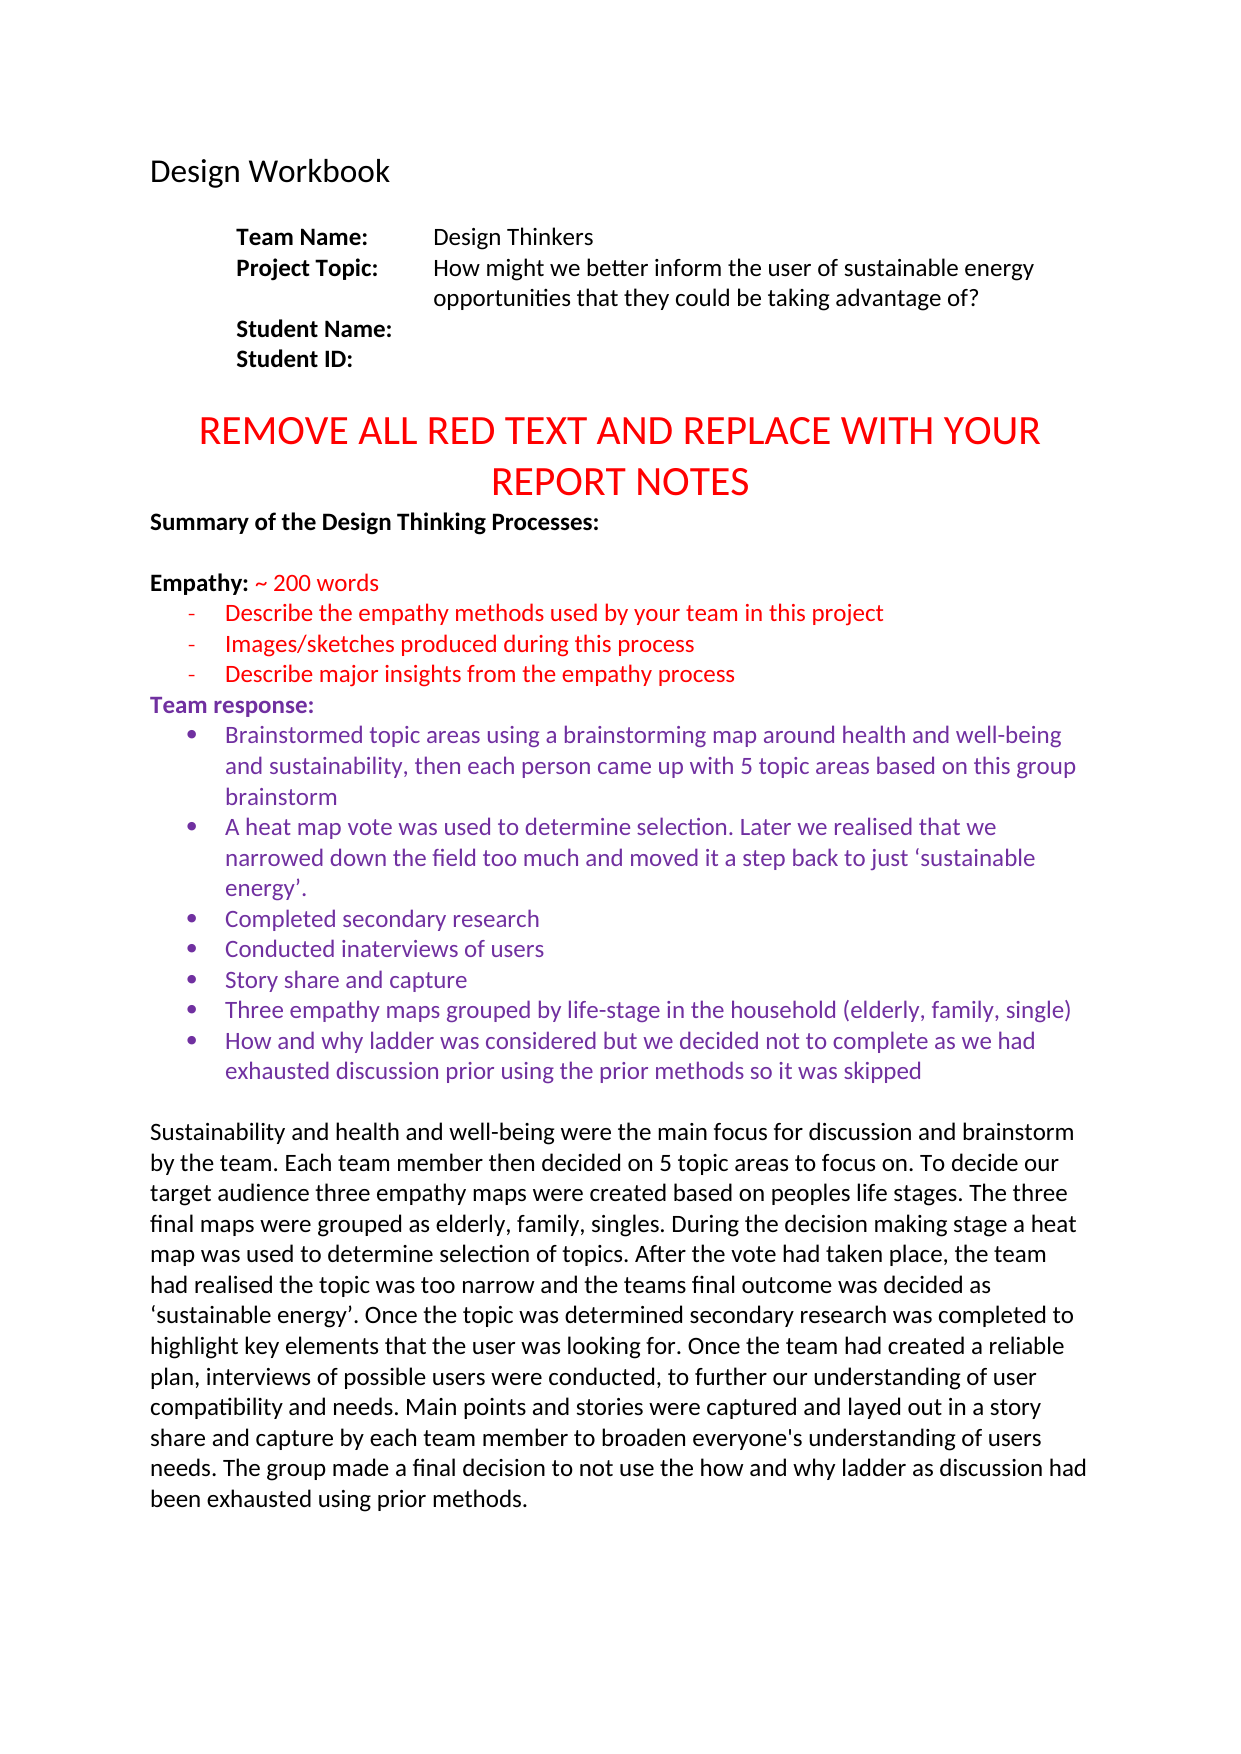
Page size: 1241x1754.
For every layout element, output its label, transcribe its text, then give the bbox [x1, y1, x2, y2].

table_cell [422, 343, 1084, 374]
list Describe major insights from the empathy process [187, 659, 1090, 689]
table_cell Student ID: [150, 343, 422, 374]
list How and why ladder was considered but we decided not to complete as we had exhausted discussion prior using the prior methods so it was skipped [187, 1025, 1090, 1086]
text Team response: [150, 689, 1090, 720]
table_cell Project Topic: [150, 252, 422, 313]
table_cell How might we better inform the user of sustainable energy opportunities that they could be taking advantage of? [422, 252, 1084, 313]
table_cell [422, 313, 1084, 343]
table_header Team Name: [150, 221, 422, 252]
list Conducted inaterviews of users [187, 933, 1090, 964]
list Images/sketches produced during this process [187, 628, 1090, 659]
text Design Workbook [150, 150, 1090, 191]
text REMOVE ALL RED TEXT AND REPLACE WITH YOUR REPORT NOTES [150, 404, 1090, 506]
table_cell Student Name: [150, 313, 422, 343]
list Brainstormed topic areas using a brainstorming map around health and well-being and sustainability, then each person came up with 5 topic areas based on this group brainstorm [187, 720, 1090, 811]
text Sustainability and health and well-being were the main focus for discussion and brainstorm by the team. Each team member then decided on 5 topic areas to focus on. To decide our target audience three empathy maps were created based on peoples life stages. The three final maps were grouped as elderly, family, singles. During the decision making stage a heat map was used to determine selection of topics. After the vote had taken place, the team had realised the topic was too narrow and the teams final outcome was decided as ‘sustainable energy’. Once the topic was determined secondary research was completed to highlight key elements that the user was looking for. Once the team had created a reliable plan, interviews of possible users were conducted, to further our understanding of user compatibility and needs. Main points and stories were captured and layed out in a story share and capture by each team member to broaden everyone's understanding of users needs. The group made a final decision to not use the how and why ladder as discussion had been exhausted using prior methods. [150, 1116, 1090, 1513]
list Completed secondary research [187, 903, 1090, 933]
list Story share and capture [187, 964, 1090, 994]
list Describe the empathy methods used by your team in this project [187, 598, 1090, 628]
list Three empathy maps grouped by life-stage in the household (elderly, family, single) [187, 994, 1090, 1025]
list A heat map vote was used to determine selection. Later we realised that we narrowed down the field too much and moved it a step back to just ‘sustainable energy’. [187, 811, 1090, 903]
table_header Design Thinkers [422, 221, 1084, 252]
text Summary of the Design Thinking Processes: [150, 506, 1090, 537]
text Empathy: ~ 200 words [150, 567, 1090, 598]
